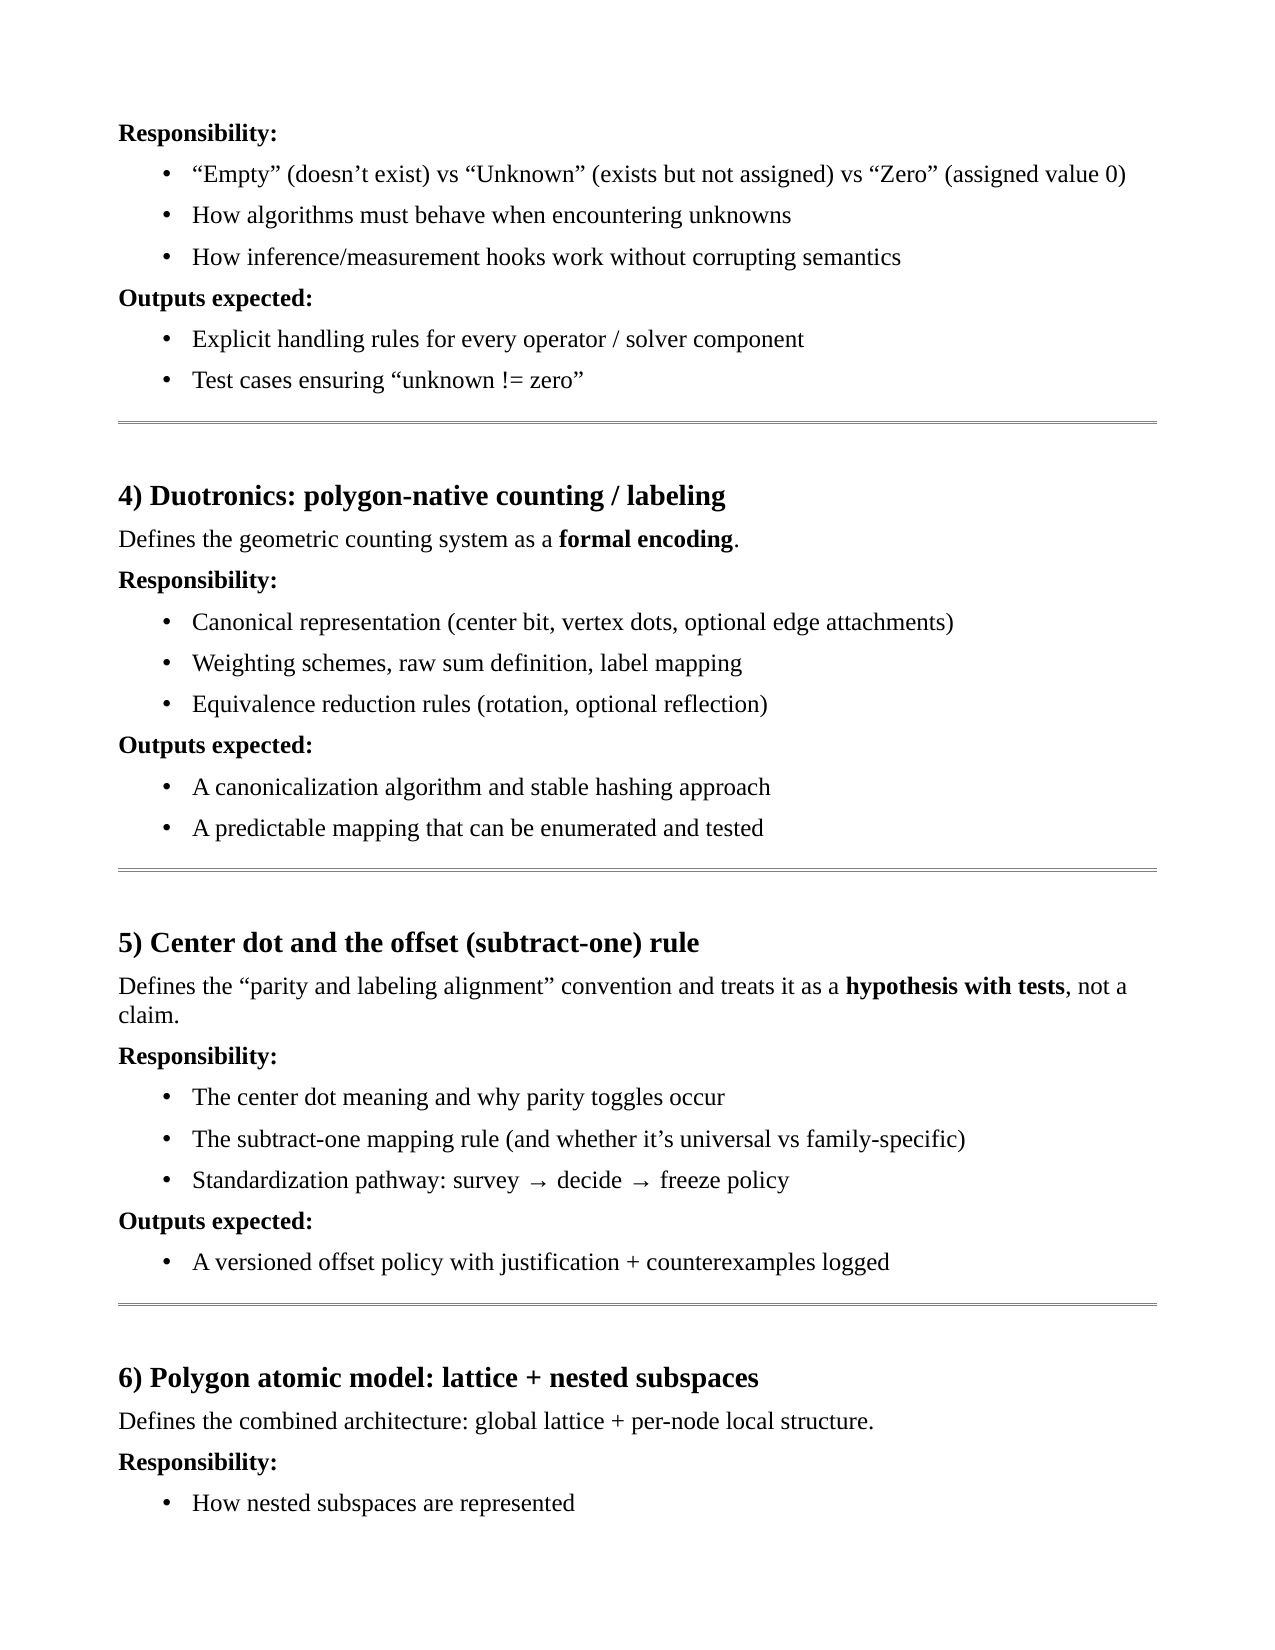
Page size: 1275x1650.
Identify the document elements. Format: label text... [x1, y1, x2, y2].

text Outputs expected: [118, 283, 1157, 312]
list Equivalence reduction rules (rotation, optional reflection) [162, 689, 1157, 718]
subtitle 5) Center dot and the offset (subtract-one) rule [118, 925, 1157, 959]
list A predictable mapping that can be enumerated and tested [162, 813, 1157, 842]
list Canonical representation (center bit, vertex dots, optional edge attachments) [162, 607, 1157, 635]
text Responsibility: [118, 565, 1157, 594]
list How inference/measurement hooks work without corrupting semantics [162, 242, 1157, 271]
text Defines the “parity and labeling alignment” convention and treats it as a hypothesis with tests, not a claim. [118, 971, 1157, 1029]
subtitle 4) Duotronics: polygon-native counting / labeling [118, 478, 1157, 512]
list Explicit handling rules for every operator / solver component [162, 324, 1157, 353]
list The center dot meaning and why parity toggles occur [162, 1082, 1157, 1111]
text Responsibility: [118, 1447, 1157, 1476]
list “Empty” (doesn’t exist) vs “Unknown” (exists but not assigned) vs “Zero” (assigned value 0) [162, 159, 1157, 188]
list How algorithms must behave when encountering unknowns [162, 201, 1157, 229]
list Weighting schemes, raw sum definition, label mapping [162, 648, 1157, 677]
text Outputs expected: [118, 730, 1157, 759]
text Defines the geometric counting system as a formal encoding. [118, 524, 1157, 553]
text Defines the combined architecture: global lattice + per-node local structure. [118, 1406, 1157, 1435]
list A versioned offset policy with justification + counterexamples logged [162, 1247, 1157, 1276]
text Responsibility: [118, 1041, 1157, 1070]
text Responsibility: [118, 118, 1157, 147]
list Test cases ensuring “unknown != zero” [162, 366, 1157, 394]
list A canonicalization algorithm and stable hashing approach [162, 772, 1157, 800]
text Outputs expected: [118, 1206, 1157, 1235]
list Standardization pathway: survey → decide → freeze policy [162, 1165, 1157, 1194]
subtitle 6) Polygon atomic model: lattice + nested subspaces [118, 1360, 1157, 1393]
list How nested subspaces are represented [162, 1488, 1157, 1517]
list The subtract-one mapping rule (and whether it’s universal vs family-specific) [162, 1124, 1157, 1152]
